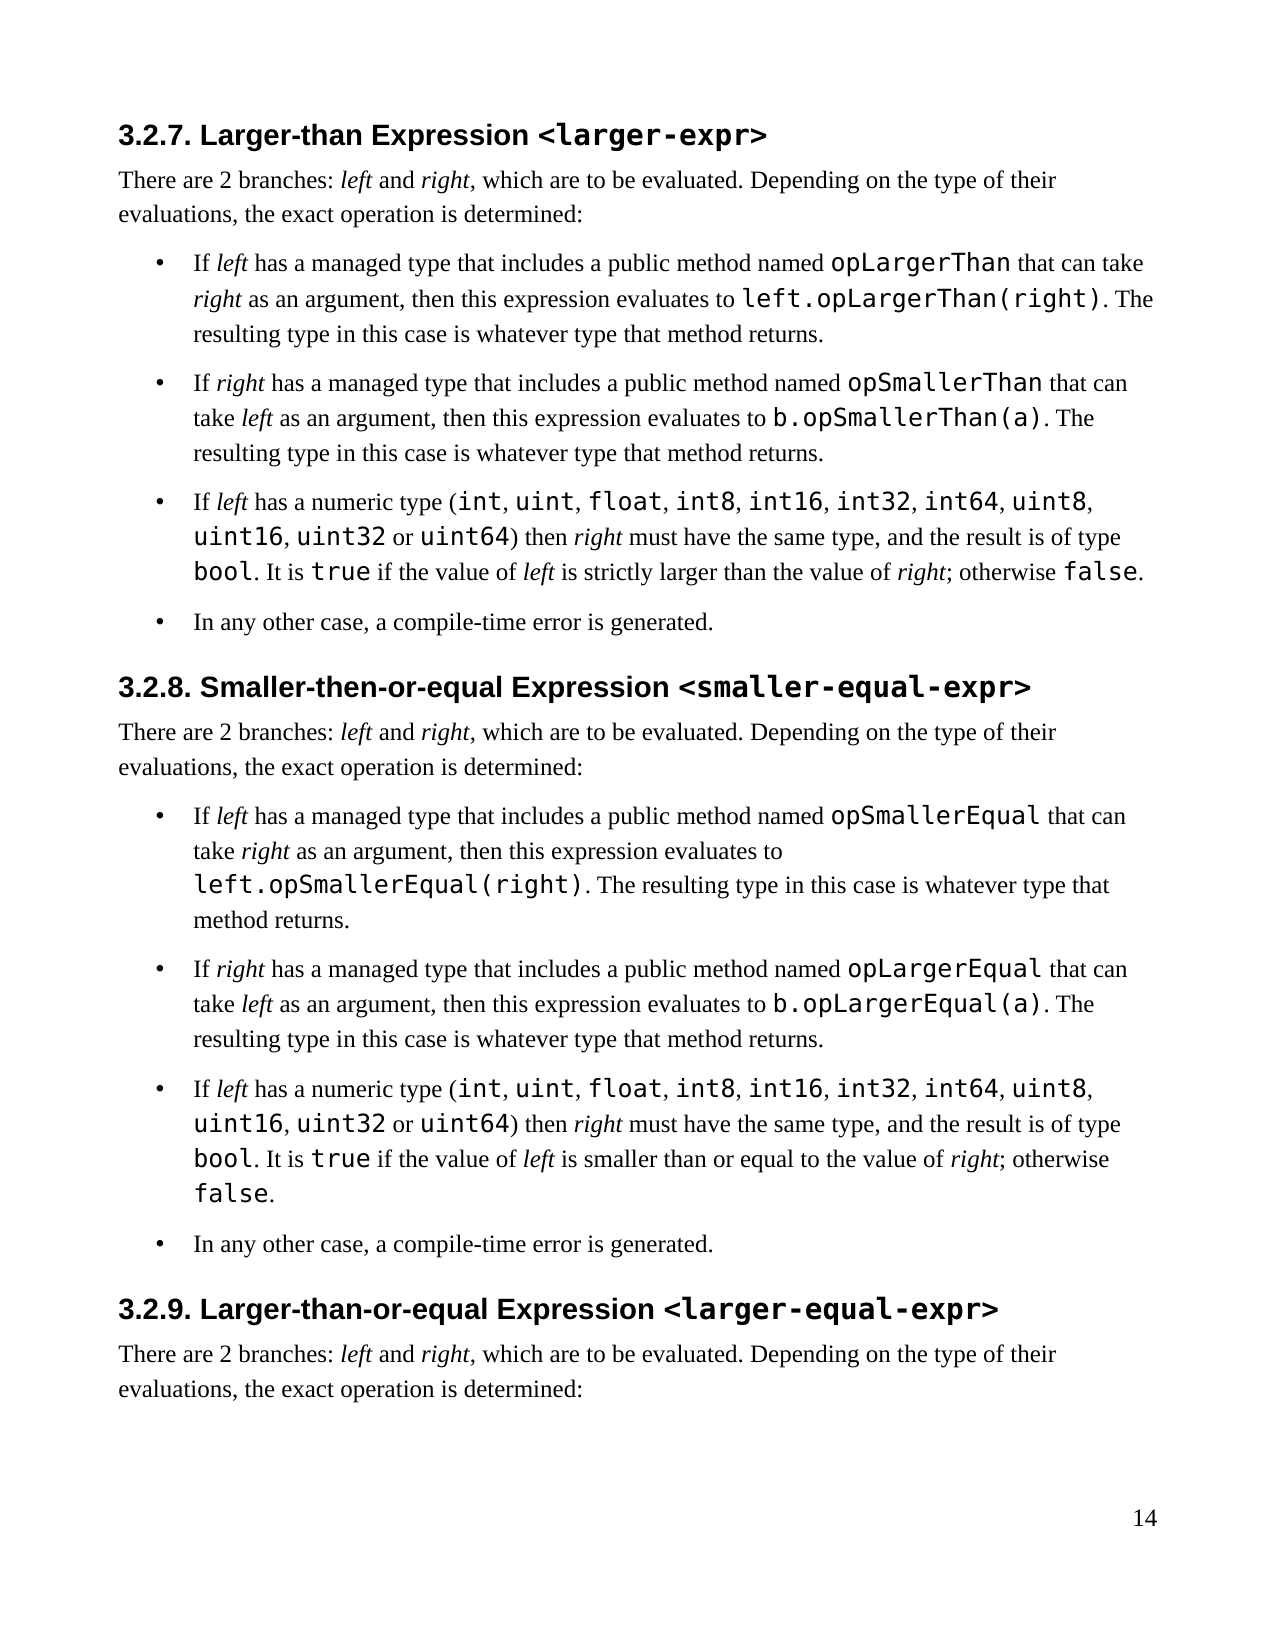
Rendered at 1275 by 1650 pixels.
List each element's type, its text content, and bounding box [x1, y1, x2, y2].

list In any other case, a compile-time error is generated. [156, 1229, 1157, 1257]
subtitle 3.2.9. Larger-than-or-equal Expression <larger-equal-expr> [118, 1292, 1157, 1327]
text There are 2 branches: left and right, which are to be evaluated. Depending on the type of their evaluations, the exact operation is determined: [118, 717, 1157, 781]
subtitle 3.2.8. Smaller-then-or-equal Expression <smaller-equal-expr> [118, 670, 1157, 705]
list If left has a managed type that includes a public method named opSmallerEqual that can take right as an argument, then this expression evaluates to left.opSmallerEqual(right). The resulting type in this case is whatever type that method returns. [156, 801, 1157, 934]
list If right has a managed type that includes a public method named opLargerEqual that can take left as an argument, then this expression evaluates to b.opLargerEqual(a). The resulting type in this case is whatever type that method returns. [156, 954, 1157, 1053]
text There are 2 branches: left and right, which are to be evaluated. Depending on the type of their evaluations, the exact operation is determined: [118, 1339, 1157, 1402]
list In any other case, a compile-time error is generated. [156, 607, 1157, 636]
subtitle 3.2.7. Larger-than Expression <larger-expr> [118, 118, 1157, 152]
list If left has a managed type that includes a public method named opLargerThan that can take right as an argument, then this expression evaluates to left.opLargerThan(right). The resulting type in this case is whatever type that method returns. [156, 248, 1157, 347]
list If left has a numeric type (int, uint, float, int8, int16, int32, int64, uint8, uint16, uint32 or uint64) then right must have the same type, and the result is of type bool. It is true if the value of left is smaller than or equal to the value of right; otherwise false. [156, 1074, 1157, 1208]
text There are 2 branches: left and right, which are to be evaluated. Depending on the type of their evaluations, the exact operation is determined: [118, 165, 1157, 228]
list If right has a managed type that includes a public method named opSmallerThan that can take left as an argument, then this expression evaluates to b.opSmallerThan(a). The resulting type in this case is whatever type that method returns. [156, 368, 1157, 467]
list If left has a numeric type (int, uint, float, int8, int16, int32, int64, uint8, uint16, uint32 or uint64) then right must have the same type, and the result is of type bool. It is true if the value of left is strictly larger than the value of right; otherwise false. [156, 487, 1157, 586]
